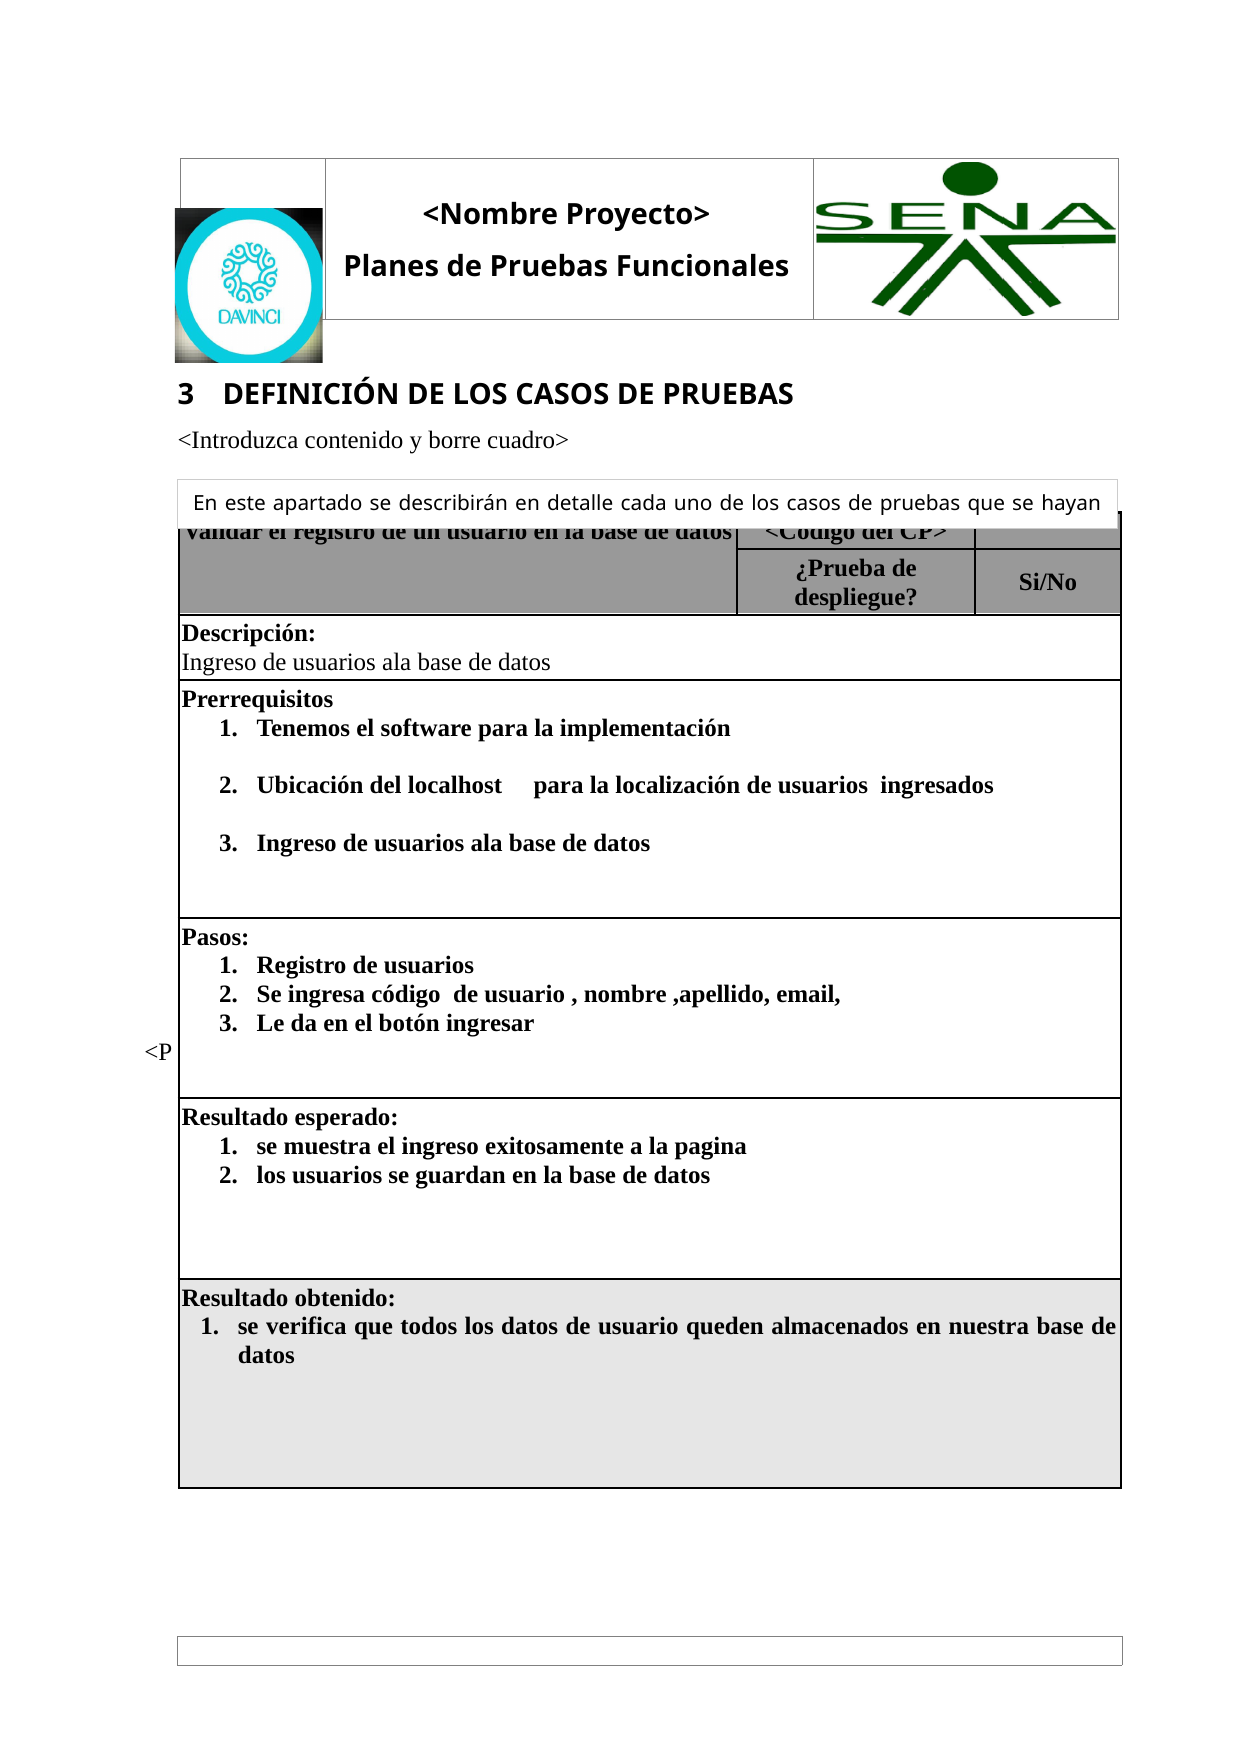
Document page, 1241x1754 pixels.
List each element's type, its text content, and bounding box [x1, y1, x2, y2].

table_cell Resultado obtenido: se verifica que todos los datos de usuario queden almacenados en nuestra base de datos [180, 1280, 1120, 1487]
table_cell Prerrequisitos Tenemos el software para la implementación Ubicación del localhost para la localización de usuarios ingresados Ingreso de usuarios ala base de datos [180, 681, 1120, 917]
table_header [976, 514, 1120, 548]
table_cell Resultado esperado: se muestra el ingreso exitosamente a la pagina los usuarios se guardan en la base de datos [180, 1099, 1120, 1278]
table_cell Pasos: Registro de usuarios Se ingresa código de usuario , nombre ,apellido, email, Le da en el botón ingresar <P [180, 919, 1120, 1097]
table_header Validar el registro de un usuario en la base de datos [180, 529, 736, 613]
table_cell Descripción: Ingreso de usuarios ala base de datos [180, 616, 1120, 679]
text <Introduzca contenido y borre cuadro> [177, 425, 1122, 454]
text En este apartado se describirán en detalle cada uno de los casos de pruebas que se hayan identificado como necesarios para verificar la funcionalidad completa del sistema. Se deberá repetir una tabla por cada caso de prueba que se defina. Del conjunto de casos de pruebas definidos, deberán identificarse aquellos que formarán parte del conjunto de pruebas que deberán realizarse para asegurar el correcto despliegue de la aplicación. [193, 488, 1102, 520]
table_header <Código del CP> [738, 529, 974, 548]
subtitle DEFINICIÓN DE LOS CASOS DE PRUEBAS [177, 373, 1122, 413]
table_cell ¿Prueba de despliegue? [738, 550, 974, 613]
table_cell Si/No [976, 550, 1120, 613]
